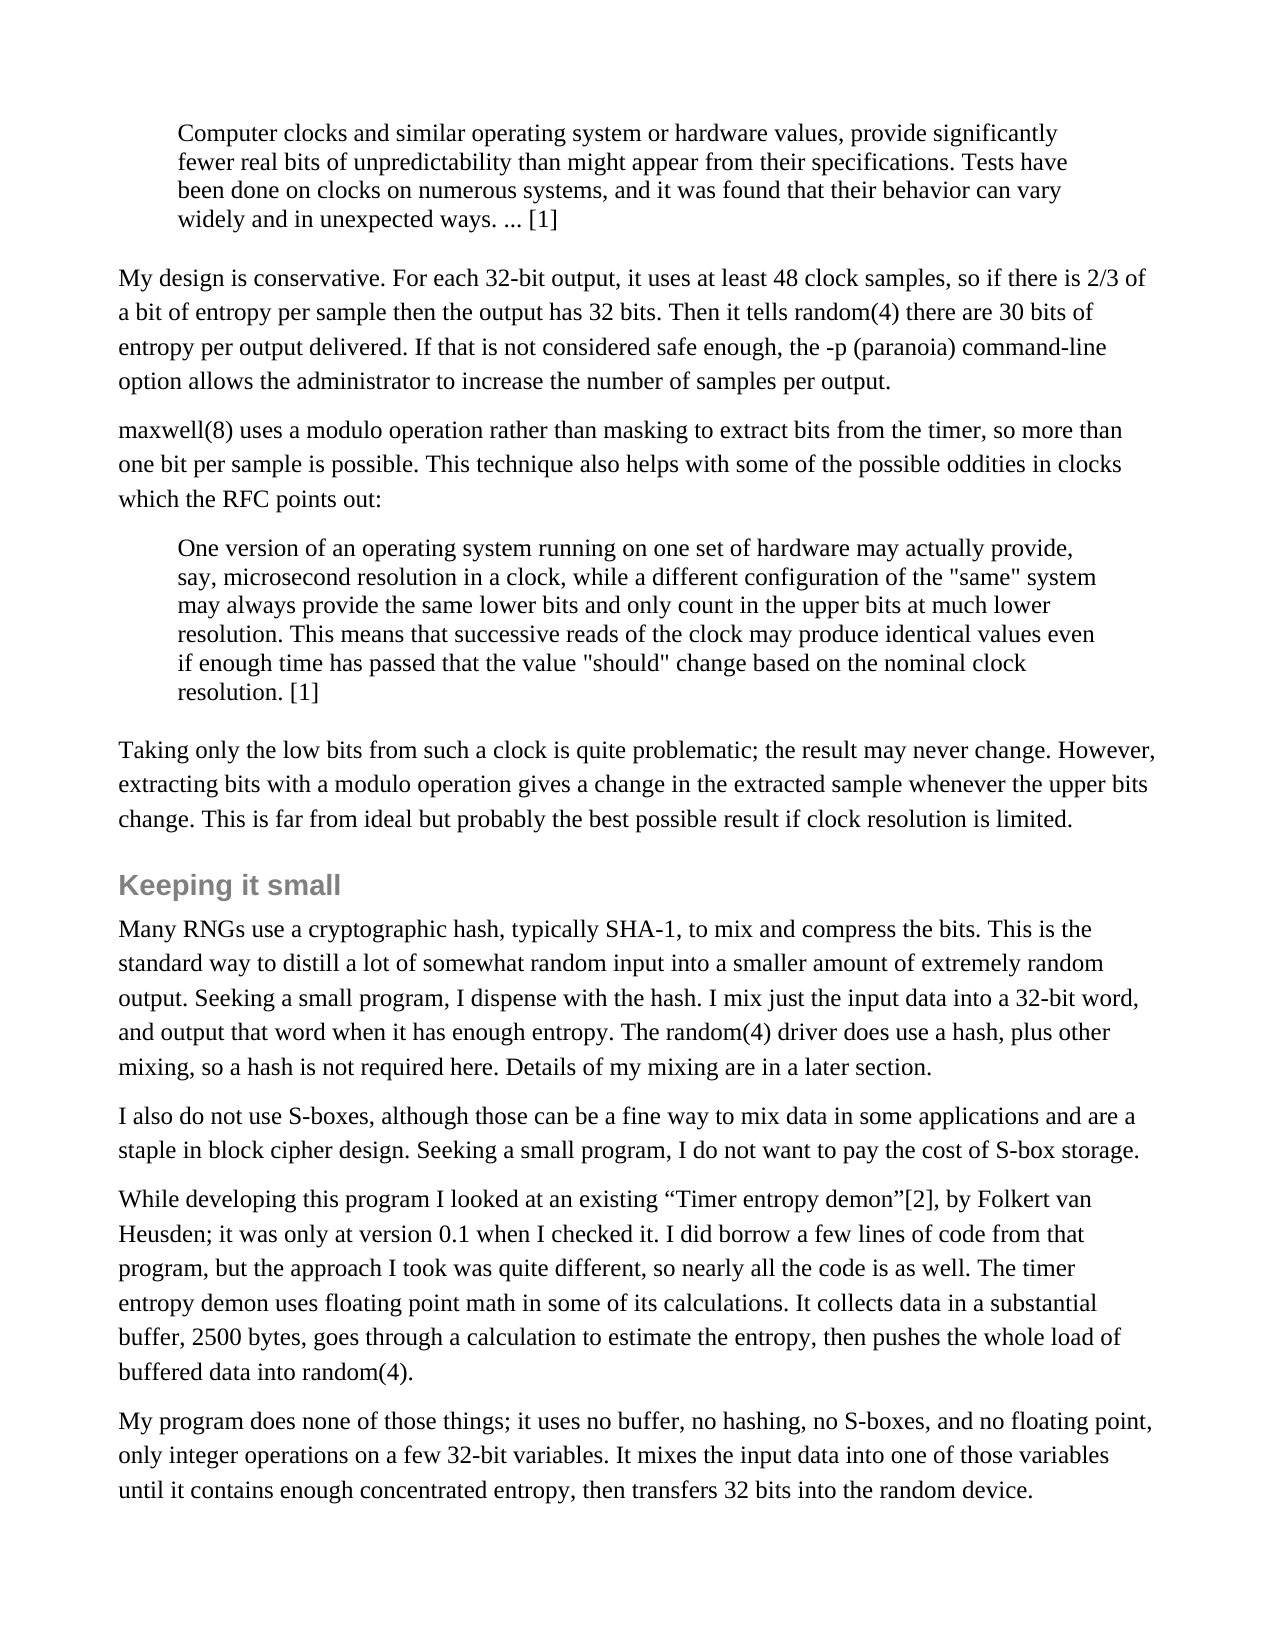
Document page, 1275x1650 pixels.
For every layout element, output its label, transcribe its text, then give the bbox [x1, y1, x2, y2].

text maxwell(8) uses a modulo operation rather than masking to extract bits from the timer, so more than one bit per sample is possible. This technique also helps with some of the possible oddities in clocks which the RFC points out: [118, 415, 1157, 513]
text One version of an operating system running on one set of hardware may actually provide, say, microsecond resolution in a clock, while a different configuration of the "same" system may always provide the same lower bits and only count in the upper bits at much lower resolution. This means that successive reads of the clock may produce identical values even if enough time has passed that the value "should" change based on the nominal clock resolution. [1] [177, 533, 1098, 706]
text Many RNGs use a cryptographic hash, typically SHA-1, to mix and compress the bits. This is the standard way to distill a lot of somewhat random input into a smaller amount of extremely random output. Seeking a small program, I dispense with the hash. I mix just the input data into a 32-bit word, and output that word when it has enough entropy. The random(4) driver does use a hash, plus other mixing, so a hash is not required here. Details of my mixing are in a later section. [118, 914, 1157, 1080]
text Taking only the low bits from such a clock is quite problematic; the result may never change. However, extracting bits with a modulo operation gives a change in the extracted sample whenever the upper bits change. This is far from ideal but probably the best possible result if clock resolution is limited. [118, 735, 1157, 833]
subtitle Keeping it small [118, 868, 1157, 901]
text Computer clocks and similar operating system or hardware values, provide significantly fewer real bits of unpredictability than might appear from their specifications. Tests have been done on clocks on numerous systems, and it was found that their behavior can vary widely and in unexpected ways. ... [1] [177, 118, 1098, 233]
text While developing this program I looked at an existing “Timer entropy demon”[2], by Folkert van Heusden; it was only at version 0.1 when I checked it. I did borrow a few lines of code from that program, but the approach I took was quite different, so nearly all the code is as well. The timer entropy demon uses floating point math in some of its calculations. It collects data in a substantial buffer, 2500 bytes, goes through a calculation to estimate the entropy, then pushes the whole load of buffered data into random(4). [118, 1184, 1157, 1385]
text My design is conservative. For each 32-bit output, it uses at least 48 clock samples, so if there is 2/3 of a bit of entropy per sample then the output has 32 bits. Then it tells random(4) there are 30 bits of entropy per output delivered. If that is not considered safe enough, the -p (paranoia) command-line option allows the administrator to increase the number of samples per output. [118, 263, 1157, 395]
text My program does none of those things; it uses no buffer, no hashing, no S-boxes, and no floating point, only integer operations on a few 32-bit variables. It mixes the input data into one of those variables until it contains enough concentrated entropy, then transfers 32 bits into the random device. [118, 1406, 1157, 1503]
text I also do not use S-boxes, although those can be a fine way to mix data in some applications and are a staple in block cipher design. Seeking a small program, I do not want to pay the cost of S-box storage. [118, 1101, 1157, 1164]
